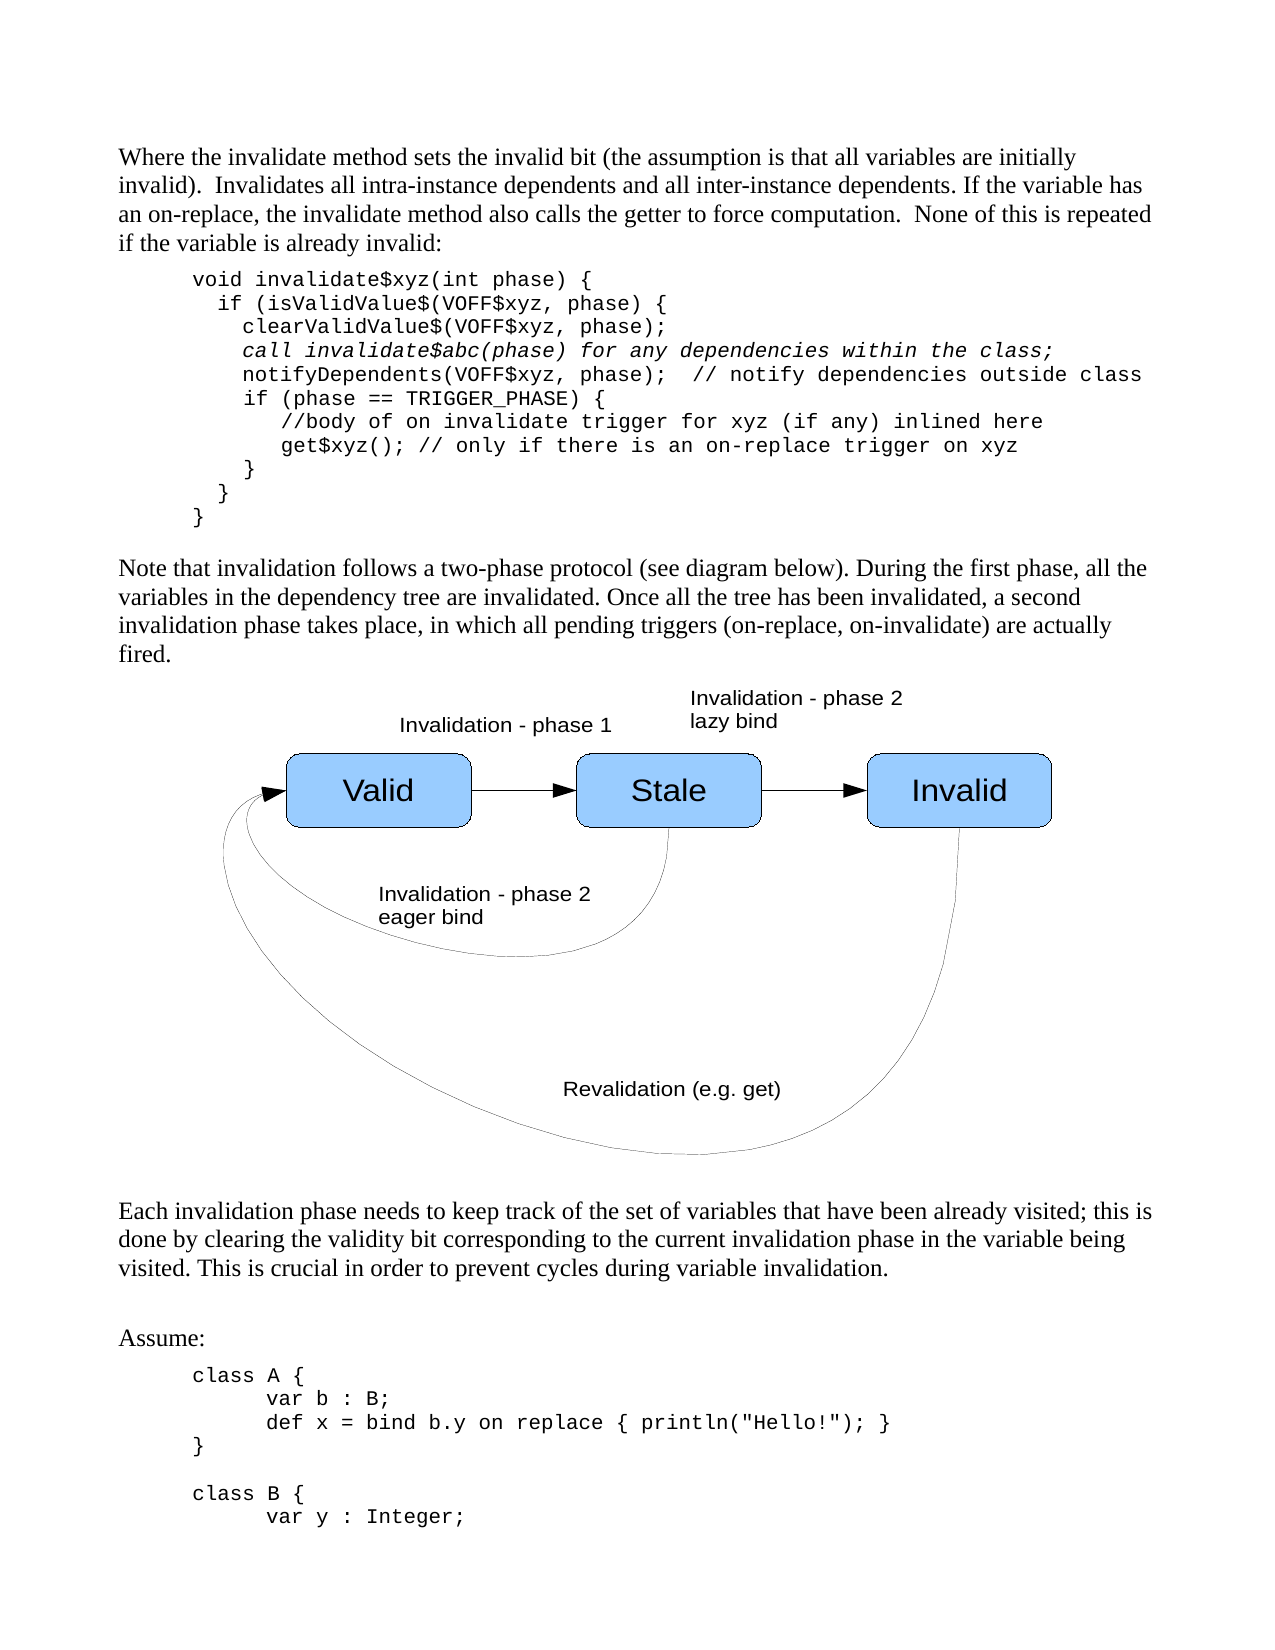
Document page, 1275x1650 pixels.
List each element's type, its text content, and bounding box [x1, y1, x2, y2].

text class A { [118, 1364, 1157, 1388]
text get$xyz(); // only if there is an on-replace trigger on xyz [118, 435, 1157, 458]
text clearValidValue$(VOFF$xyz, phase); [118, 317, 1157, 340]
text notifyDependents(VOFF$xyz, phase); // notify dependencies outside class [118, 364, 1157, 387]
text } [118, 1436, 1157, 1459]
text Assume: [118, 1323, 1157, 1352]
text class B { [118, 1483, 1157, 1506]
text } [118, 506, 1157, 529]
text call invalidate$abc(phase) for any dependencies within the class; [118, 340, 1157, 364]
text if (isValidValue$(VOFF$xyz, phase) { [118, 293, 1157, 317]
text def x = bind b.y on replace { println("Hello!"); } [118, 1412, 1157, 1436]
text void invalidate$xyz(int phase) { [118, 269, 1157, 293]
text var b : B; [118, 1388, 1157, 1412]
text } [118, 482, 1157, 506]
text Note that invalidation follows a two-phase protocol (see diagram below). During the first phase, all the variables in the dependency tree are invalidated. Once all the tree has been invalidated, a second invalidation phase takes place, in which all pending triggers (on-replace, on-invalidate) are actually fired. [118, 553, 1157, 668]
text var y : Integer; [118, 1506, 1157, 1530]
text } [118, 458, 1157, 482]
text Each invalidation phase needs to keep track of the set of variables that have been already visited; this is done by clearing the validity bit corresponding to the current invalidation phase in the variable being visited. This is crucial in order to prevent cycles during variable invalidation. [118, 1196, 1157, 1282]
text Where the invalidate method sets the invalid bit (the assumption is that all variables are initially invalid). Invalidates all intra-instance dependents and all inter-instance dependents. If the variable has an on-replace, the invalidate method also calls the getter to force computation. None of this is repeated if the variable is already invalid: [118, 142, 1157, 257]
text if (phase == TRIGGER_PHASE) { //body of on invalidate trigger for xyz (if any) inlined here [118, 387, 1157, 435]
